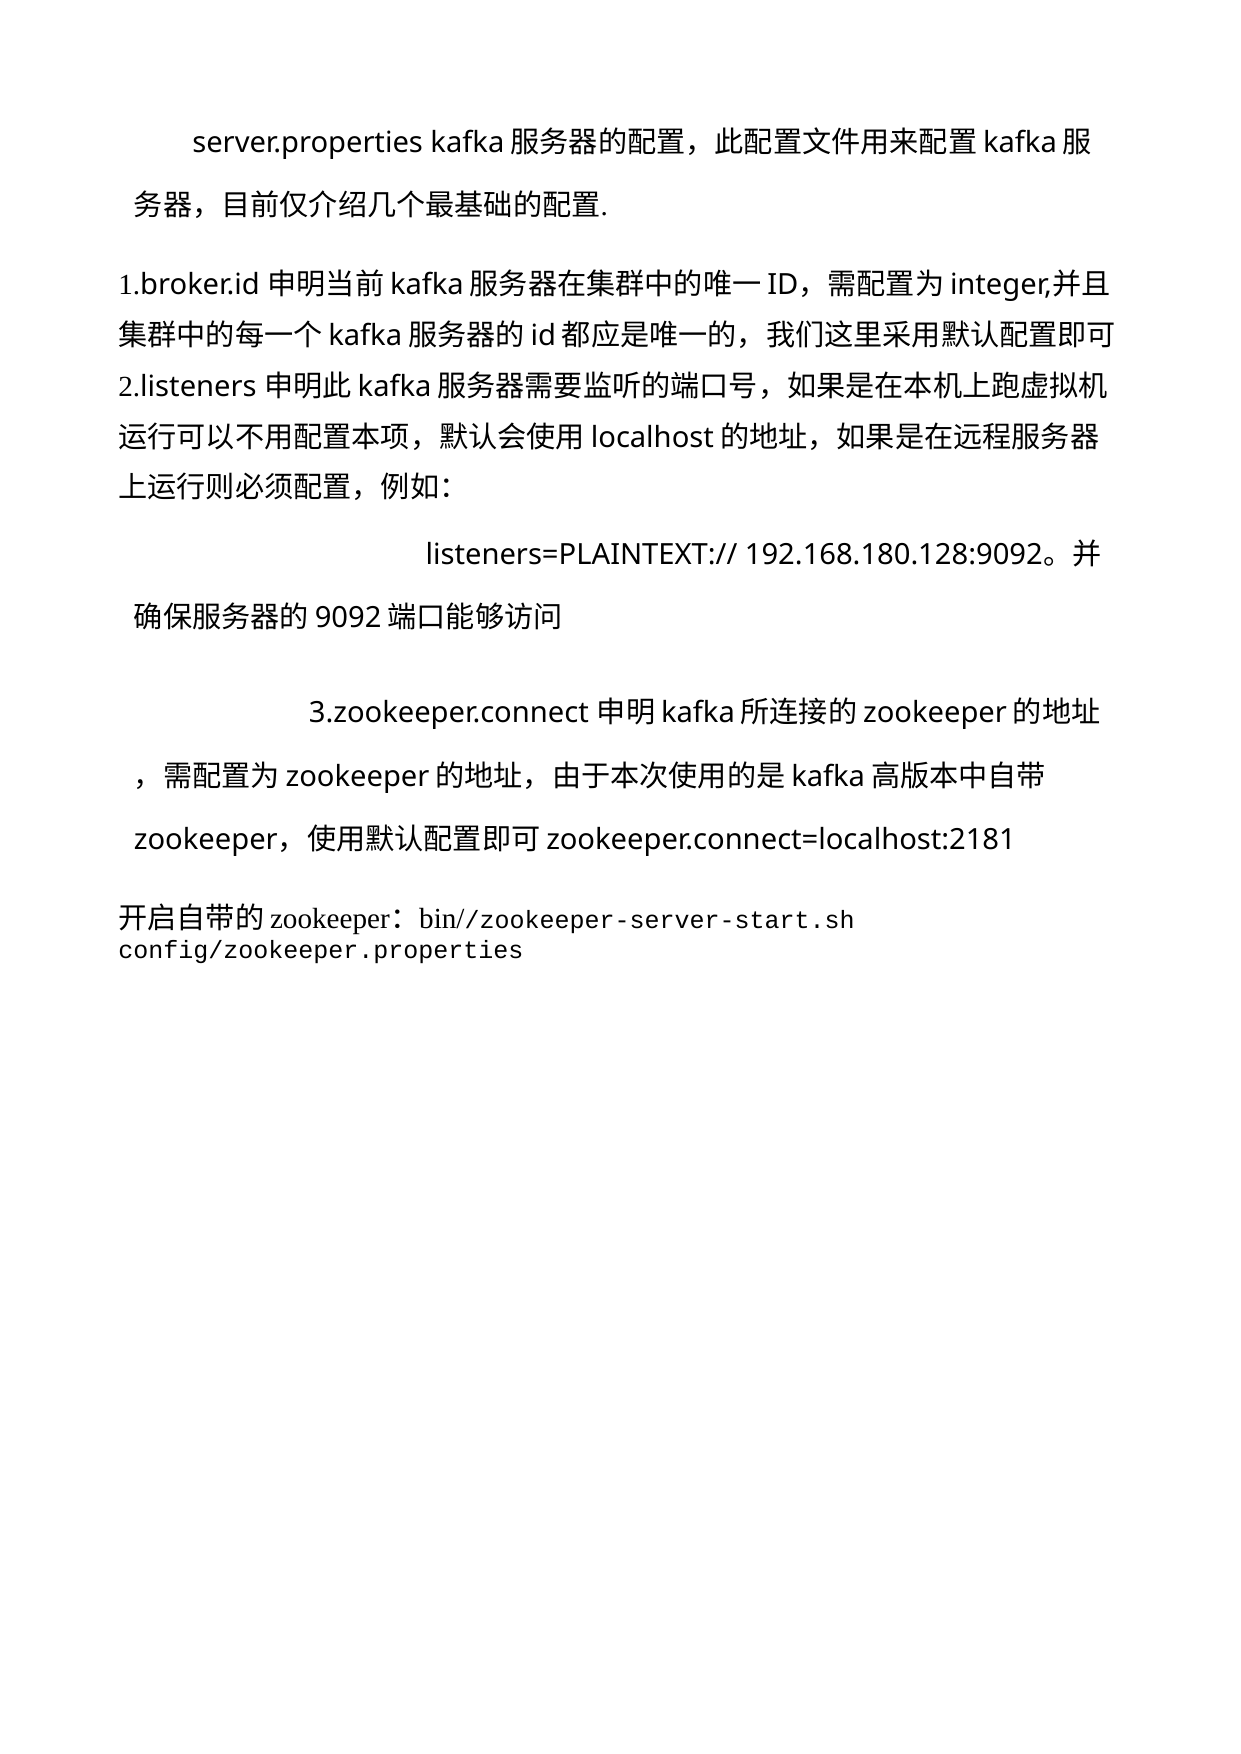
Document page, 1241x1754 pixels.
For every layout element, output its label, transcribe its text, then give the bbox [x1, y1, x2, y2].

text 3.zookeeper.connect 申明kafka所连接的zookeeper的地址 ，需配置为zookeeper的地址，由于本次使用的是kafka高版本中自带zookeeper，使用默认配置即可zookeeper.connect=localhost:2181 [134, 689, 1106, 858]
text 开启自带的zookeeper：bin//zookeeper-server-start.sh config/zookeeper.properties [118, 895, 1122, 966]
text server.properties kafka服务器的配置，此配置文件用来配置kafka服务器，目前仅介绍几个最基础的配置. [134, 118, 1106, 224]
list listeners 申明此kafka服务器需要监听的端口号，如果是在本机上跑虚拟机运行可以不用配置本项，默认会使用localhost的地址，如果是在远程服务器上运行则必须配置，例如： [118, 362, 1122, 506]
text listeners=PLAINTEXT:// 192.168.180.128:9092。并确保服务器的9092端口能够访问 [134, 530, 1106, 636]
list broker.id 申明当前kafka服务器在集群中的唯一ID，需配置为integer,并且集群中的每一个kafka服务器的id都应是唯一的，我们这里采用默认配置即可 [118, 261, 1122, 354]
